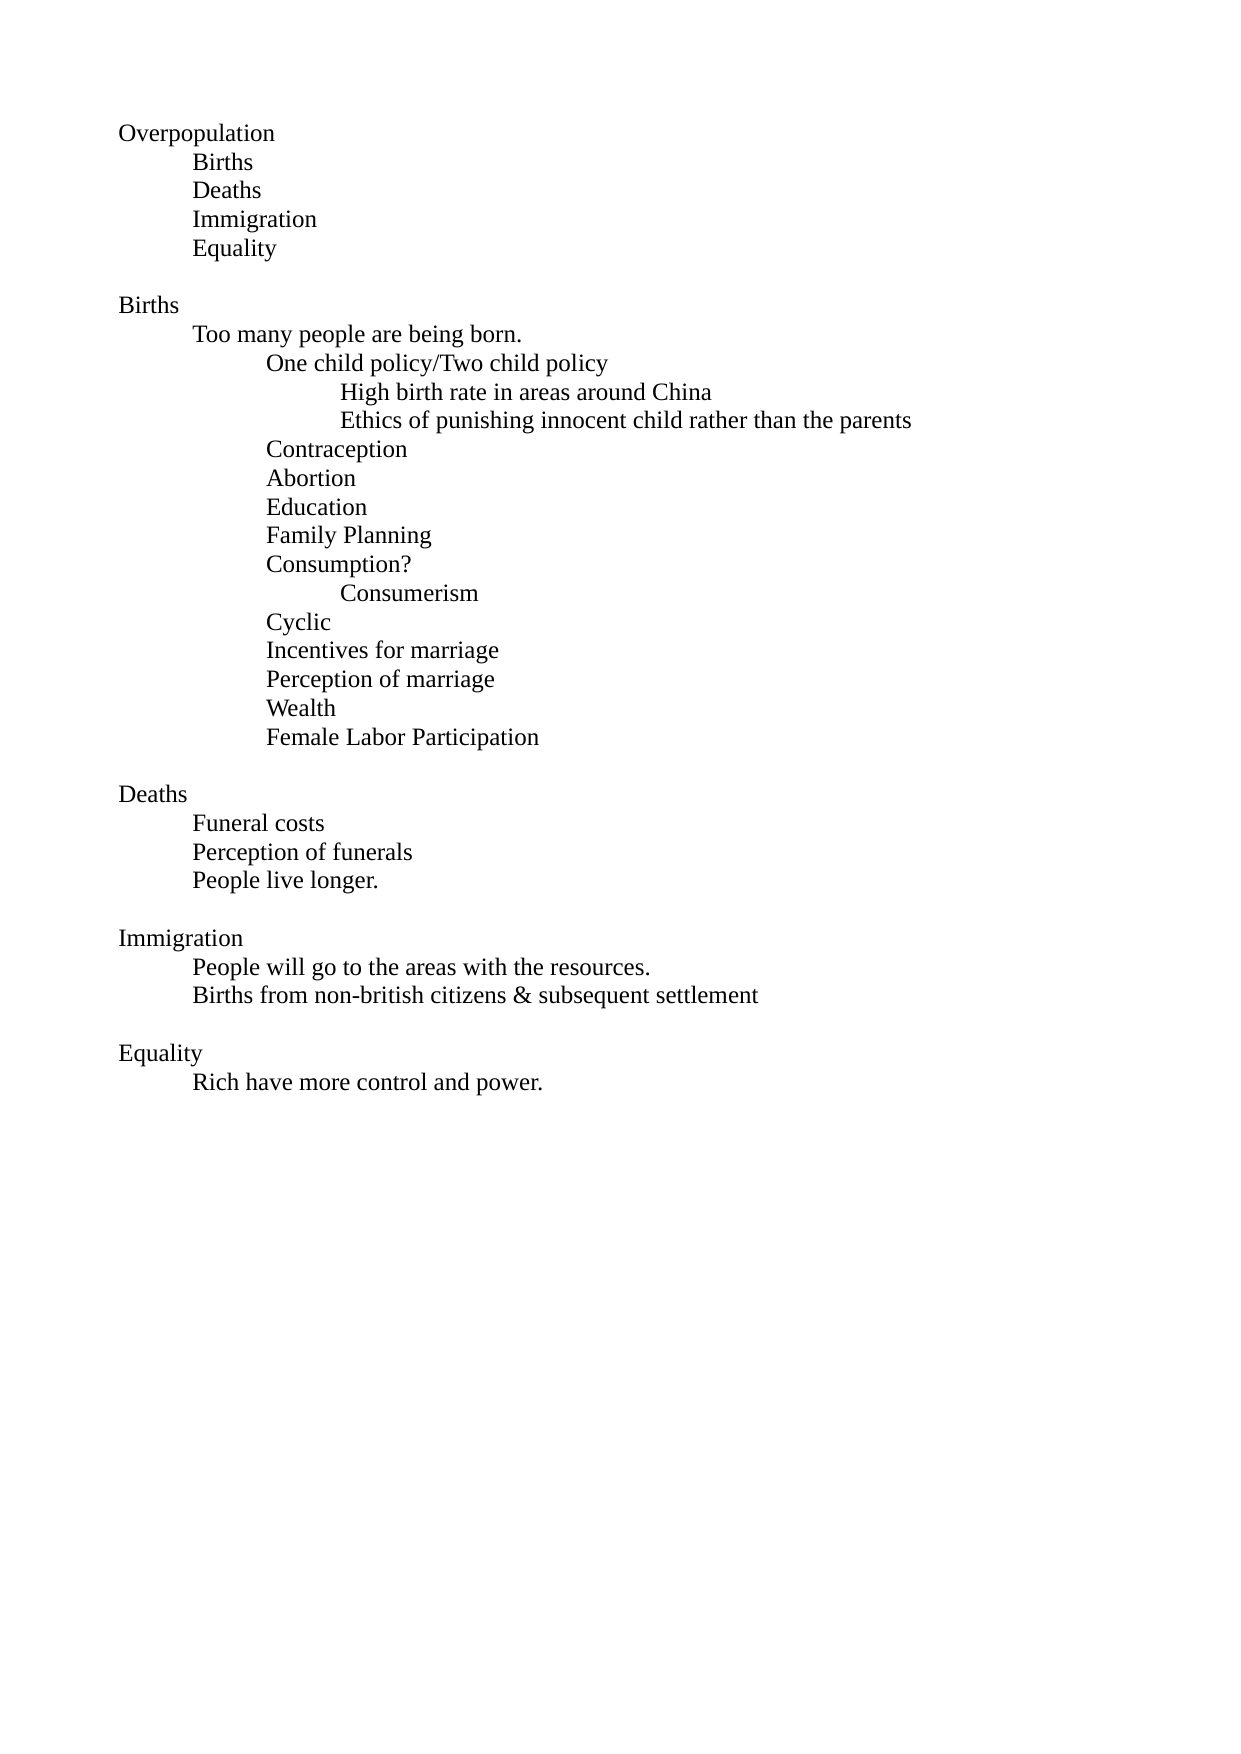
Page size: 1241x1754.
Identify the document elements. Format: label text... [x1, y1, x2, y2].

text Too many people are being born. [118, 319, 1122, 348]
text Perception of funerals [118, 837, 1122, 866]
text People live longer. [118, 866, 1122, 894]
text Education [118, 492, 1122, 521]
text Equality [118, 233, 1122, 262]
text Births [118, 291, 1122, 319]
text Female Labor Participation [118, 722, 1122, 751]
text Ethics of punishing innocent child rather than the parents [118, 406, 1122, 434]
text Consumption? [118, 549, 1122, 578]
text Overpopulation [118, 118, 1122, 147]
text High birth rate in areas around China [118, 377, 1122, 406]
text Deaths [118, 176, 1122, 204]
text Family Planning [118, 521, 1122, 549]
text Rich have more control and power. [118, 1067, 1122, 1096]
text Abortion [118, 463, 1122, 492]
text Contraception [118, 434, 1122, 463]
text Incentives for marriage [118, 636, 1122, 664]
text Births [118, 147, 1122, 176]
text One child policy/Two child policy [118, 348, 1122, 377]
text Wealth [118, 693, 1122, 722]
text Immigration [118, 923, 1122, 952]
text Consumerism [118, 578, 1122, 607]
text Perception of marriage [118, 664, 1122, 693]
text Births from non-british citizens & subsequent settlement [118, 981, 1122, 1009]
text Deaths [118, 779, 1122, 808]
text People will go to the areas with the resources. [118, 952, 1122, 981]
text Equality [118, 1038, 1122, 1067]
text Funeral costs [118, 808, 1122, 837]
text Cyclic [118, 607, 1122, 636]
text Immigration [118, 204, 1122, 233]
